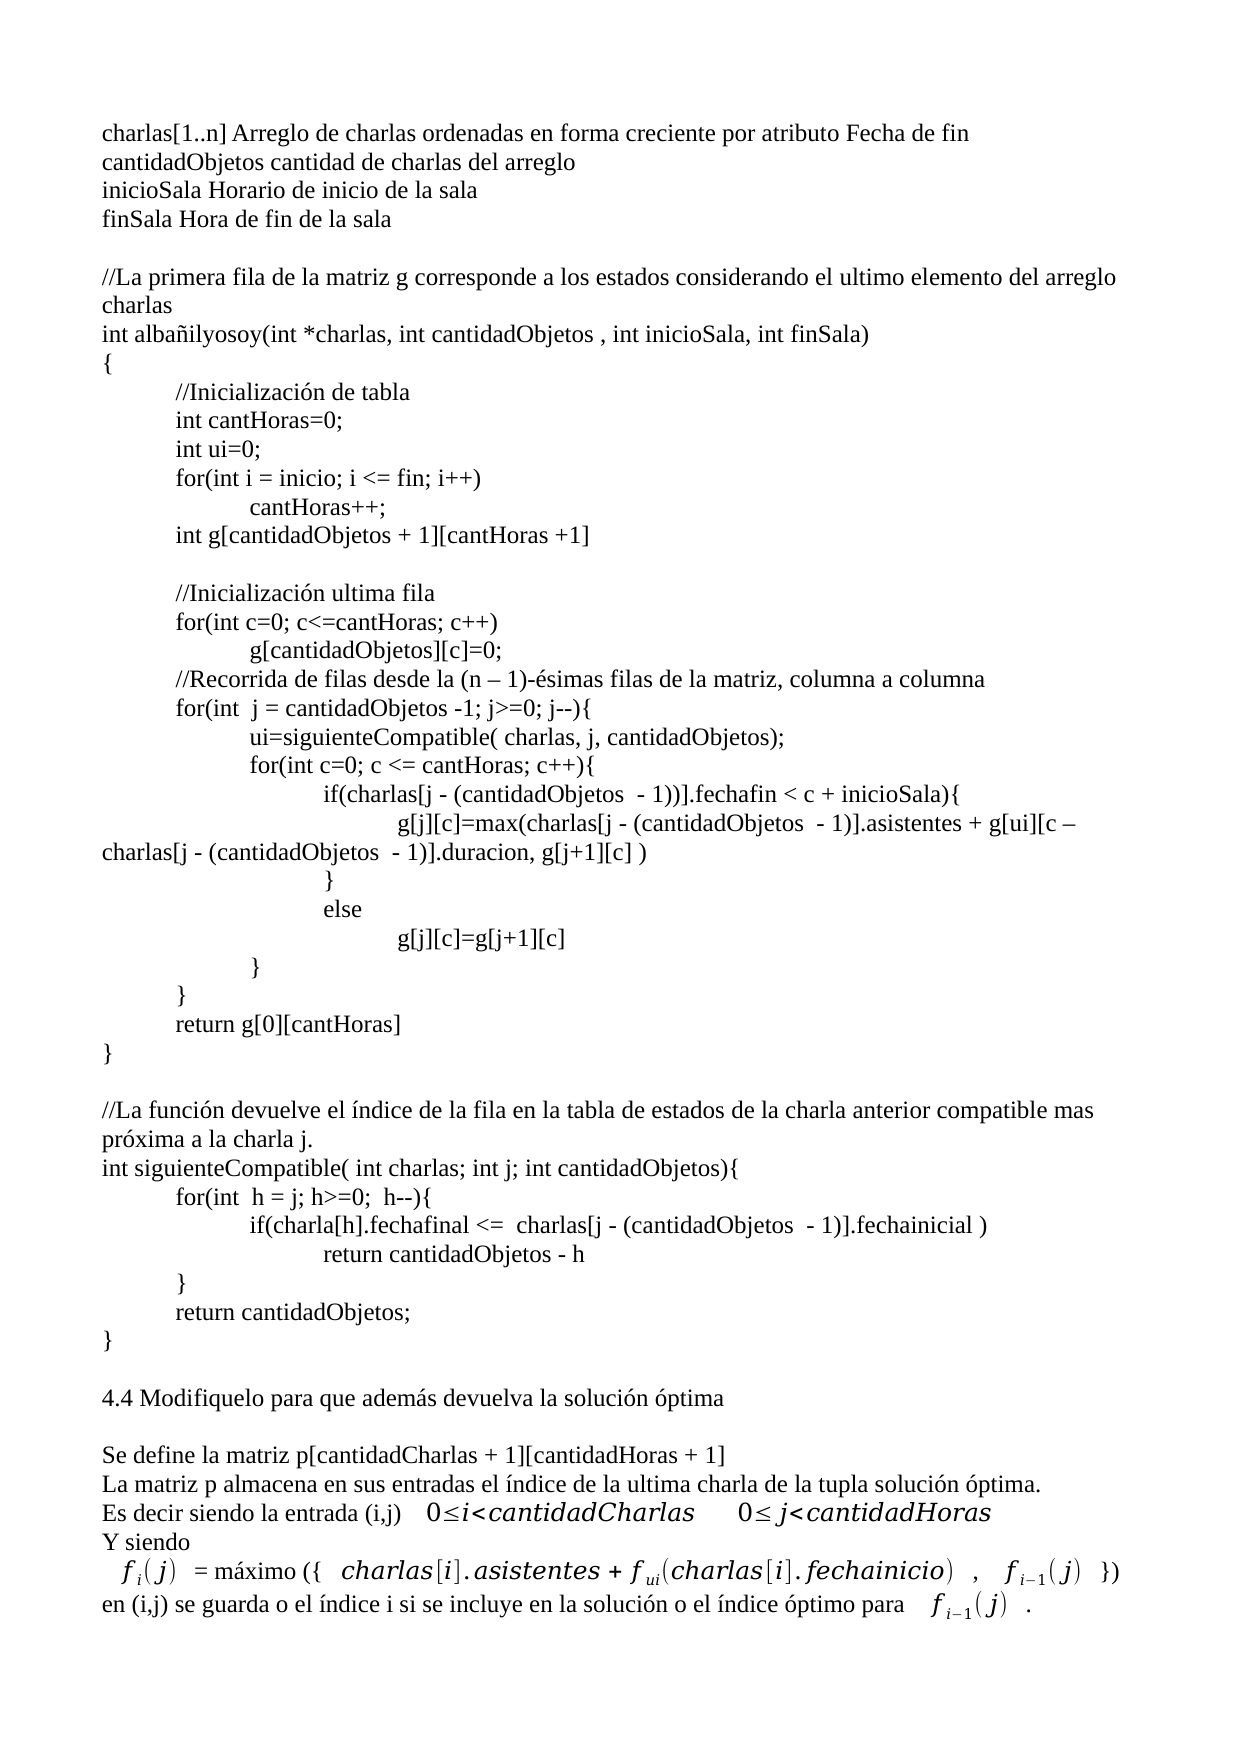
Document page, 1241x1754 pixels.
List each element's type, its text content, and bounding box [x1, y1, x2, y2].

text for(int c=0; c <= cantHoras; c++){ [102, 751, 1123, 779]
text Y siendo [102, 1527, 1123, 1556]
text en (i,j) se guarda o el índice i si se incluye en la solución o el índice óptimo para . [102, 1589, 1123, 1623]
text return g[0][cantHoras] [102, 1009, 1123, 1038]
text //La primera fila de la matriz g corresponde a los estados considerando el ultimo elemento del arreglo charlas [102, 262, 1123, 319]
text finSala Hora de fin de la sala [102, 204, 1123, 233]
text return cantidadObjetos; [102, 1297, 1123, 1326]
text } [102, 1326, 1123, 1354]
text for(int h = j; h>=0; h--){ [102, 1182, 1123, 1211]
text { [102, 348, 1123, 377]
text //La función devuelve el índice de la fila en la tabla de estados de la charla anterior compatible mas próxima a la charla j. [102, 1096, 1123, 1153]
text int cantHoras=0; [102, 406, 1123, 434]
text g[j][c]=max(charlas[j - (cantidadObjetos - 1)].asistentes + g[ui][c – charlas[j - (cantidadObjetos - 1)].duracion, g[j+1][c] ) [102, 808, 1123, 866]
text //Recorrida de filas desde la (n – 1)-ésimas filas de la matriz, columna a columna [102, 664, 1123, 693]
text } [102, 1038, 1123, 1067]
text g[cantidadObjetos][c]=0; [102, 636, 1123, 664]
text ui=siguienteCompatible( charlas, j, cantidadObjetos); [102, 722, 1123, 751]
text for(int c=0; c<=cantHoras; c++) [102, 607, 1123, 636]
text Se define la matriz p[cantidadCharlas + 1][cantidadHoras + 1] [102, 1441, 1123, 1469]
text g[j][c]=g[j+1][c] [102, 923, 1123, 952]
text if(charlas[j - (cantidadObjetos - 1))].fechafin < c + inicioSala){ [102, 779, 1123, 808]
text for(int i = inicio; i <= fin; i++) [102, 463, 1123, 492]
text //Inicialización ultima fila [102, 578, 1123, 607]
text 4.4 Modifiquelo para que además devuelva la solución óptima [102, 1383, 1123, 1412]
text = máximo ({, }) [102, 1556, 1123, 1589]
text //Inicialización de tabla [102, 377, 1123, 406]
text charlas[1..n] Arreglo de charlas ordenadas en forma creciente por atributo Fecha de fin [102, 118, 1123, 147]
text cantidadObjetos cantidad de charlas del arreglo [102, 147, 1123, 176]
text } [102, 1268, 1123, 1297]
text int g[cantidadObjetos + 1][cantHoras +1] [102, 521, 1123, 549]
text int siguienteCompatible( int charlas; int j; int cantidadObjetos){ [102, 1153, 1123, 1182]
text int albañilyosoy(int *charlas, int cantidadObjetos , int inicioSala, int finSala) [102, 319, 1123, 348]
text Es decir siendo la entrada (i,j) [102, 1498, 1123, 1527]
text int ui=0; [102, 434, 1123, 463]
text } [102, 981, 1123, 1009]
text La matriz p almacena en sus entradas el índice de la ultima charla de la tupla solución óptima. [102, 1469, 1123, 1498]
text else [102, 894, 1123, 923]
text cantHoras++; [102, 492, 1123, 521]
text if(charla[h].fechafinal <= charlas[j - (cantidadObjetos - 1)].fechainicial ) [102, 1211, 1123, 1239]
text for(int j = cantidadObjetos -1; j>=0; j--){ [102, 693, 1123, 722]
text inicioSala Horario de inicio de la sala [102, 176, 1123, 204]
text } [102, 952, 1123, 981]
text } [102, 866, 1123, 894]
text return cantidadObjetos - h [102, 1239, 1123, 1268]
